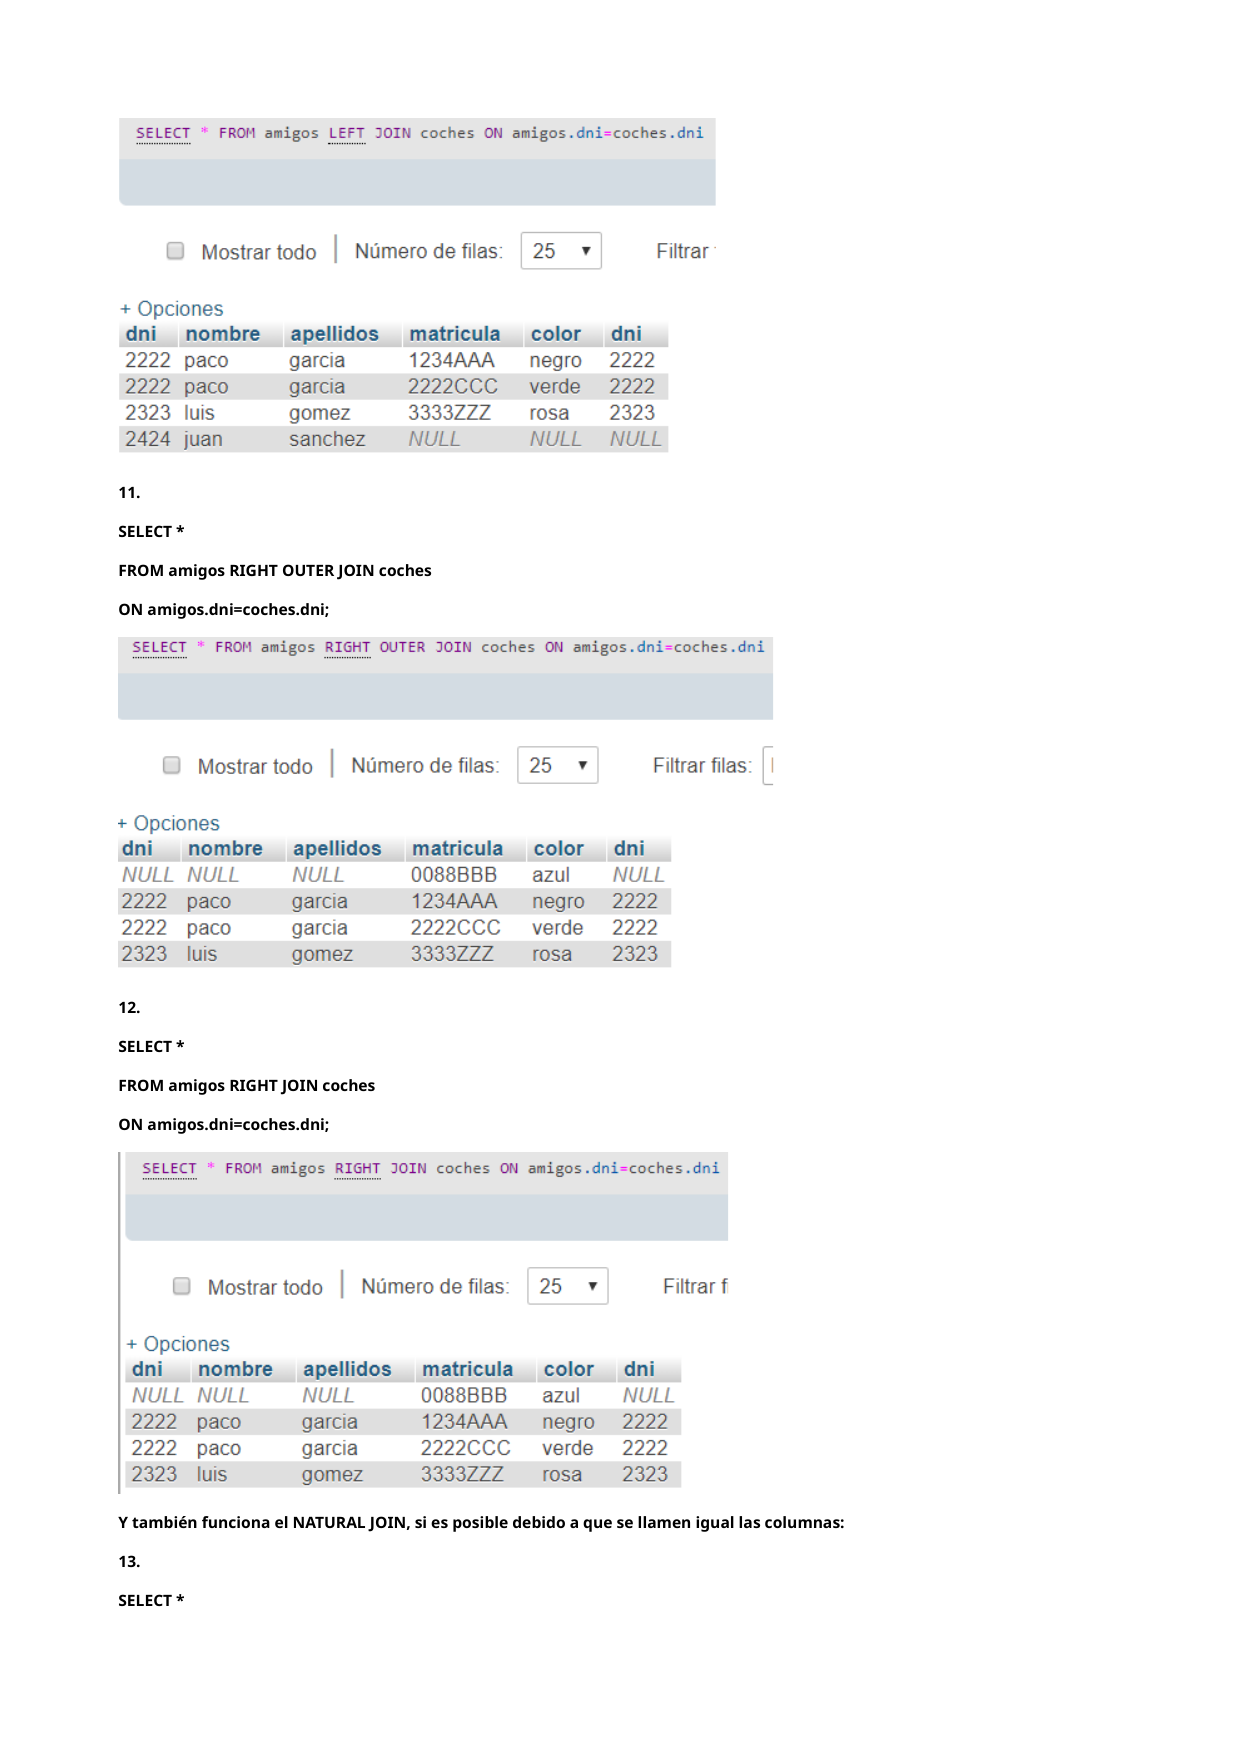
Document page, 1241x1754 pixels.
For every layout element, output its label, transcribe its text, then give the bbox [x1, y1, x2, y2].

text SELECT * [118, 1036, 1122, 1057]
text FROM amigos RIGHT JOIN coches [118, 1075, 1122, 1096]
picture [118, 637, 774, 980]
text SELECT * [118, 1589, 1122, 1611]
picture [118, 1152, 729, 1494]
text 13. [118, 1551, 1122, 1572]
text ON amigos.dni=coches.dni; [118, 599, 1122, 620]
text FROM amigos RIGHT OUTER JOIN coches [118, 560, 1122, 581]
picture [118, 118, 716, 465]
text Y también funciona el NATURAL JOIN, si es posible debido a que se llamen igual las columnas: [118, 1512, 1122, 1533]
text 12. [118, 997, 1122, 1018]
text ON amigos.dni=coches.dni; [118, 1114, 1122, 1135]
text 11. [118, 482, 1122, 503]
text SELECT * [118, 521, 1122, 542]
